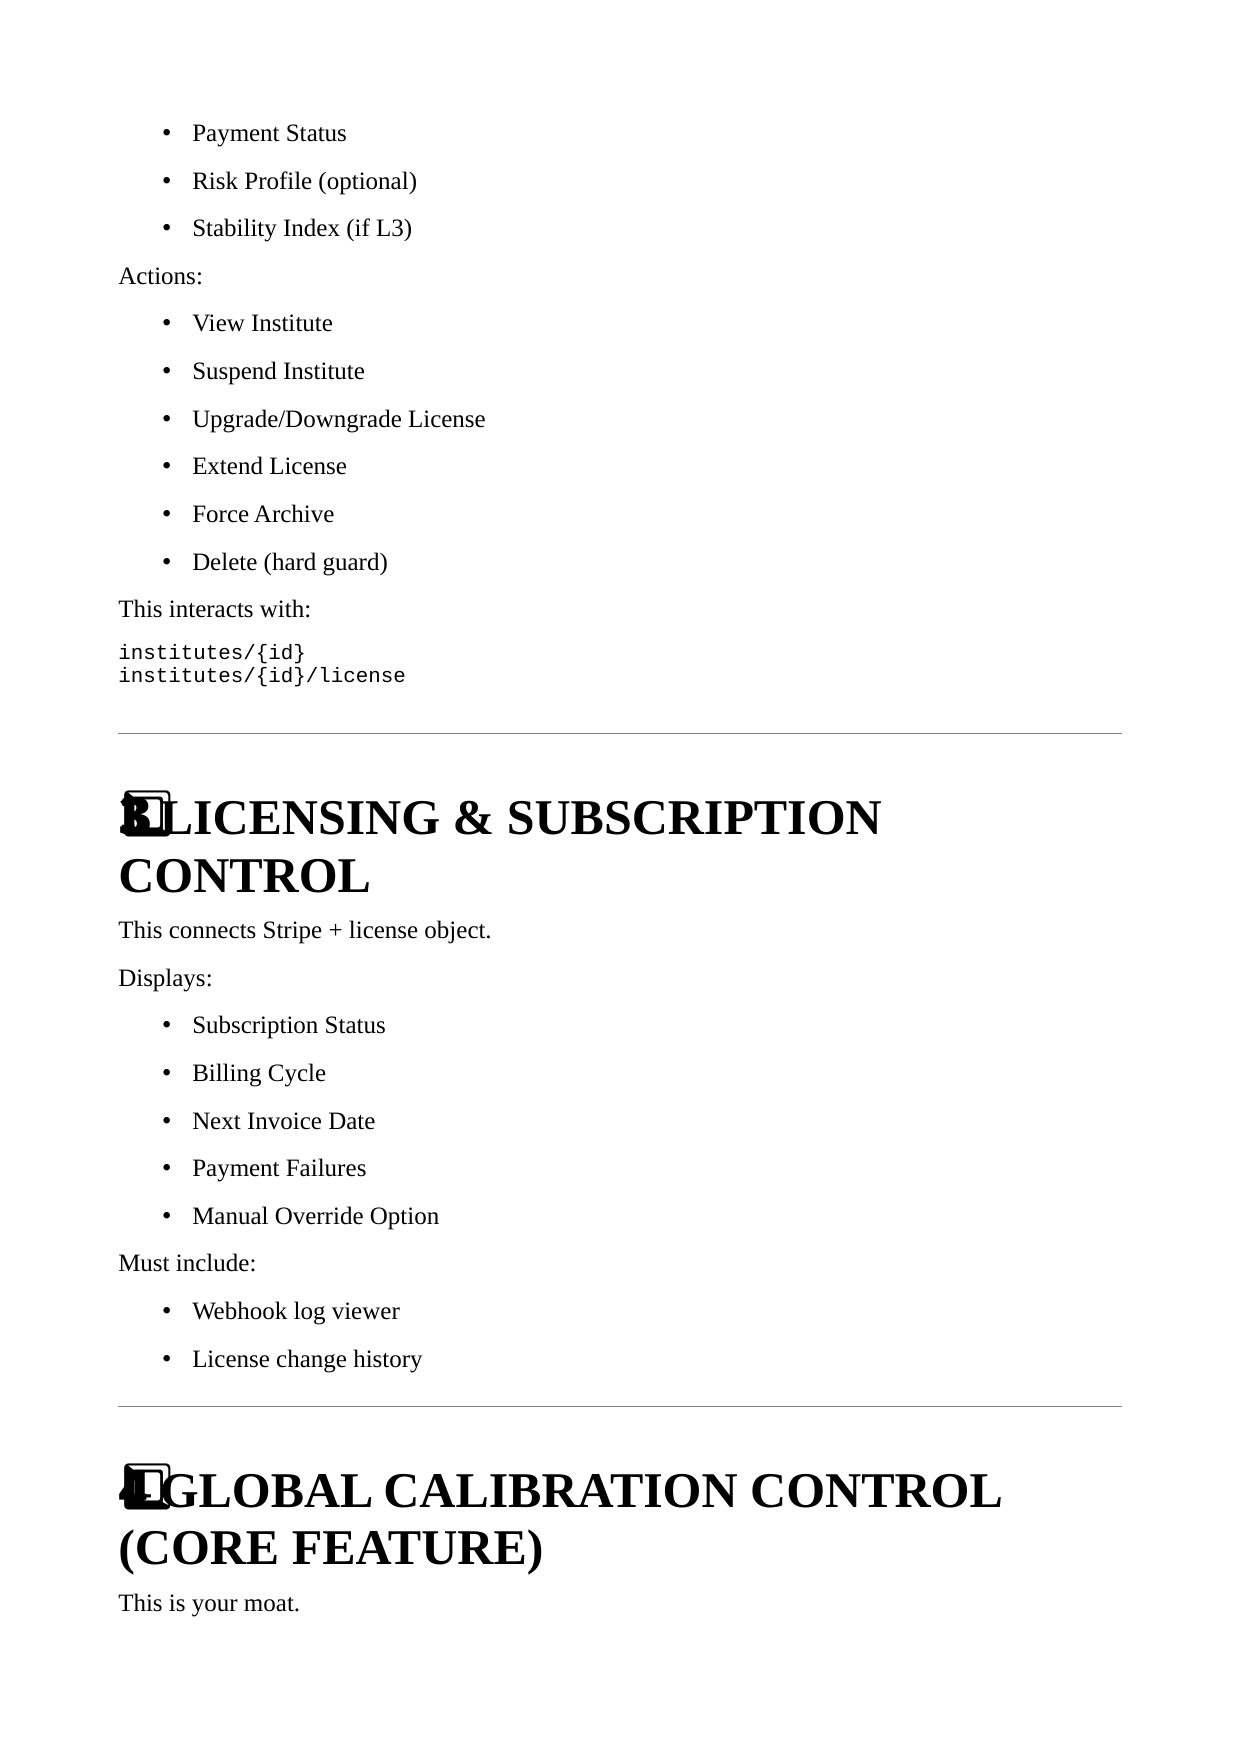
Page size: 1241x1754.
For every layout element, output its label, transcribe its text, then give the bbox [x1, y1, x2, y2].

list Stability Index (if L3) [162, 213, 1122, 242]
text This connects Stripe + license object. [118, 915, 1122, 944]
list Subscription Status [162, 1011, 1122, 1039]
text institutes/{id} [118, 642, 1122, 665]
list Manual Override Option [162, 1201, 1122, 1230]
text institutes/{id}/license [118, 665, 1122, 689]
list Delete (hard guard) [162, 547, 1122, 575]
text This interacts with: [118, 594, 1122, 623]
list Webhook log viewer [162, 1296, 1122, 1325]
list View Institute [162, 308, 1122, 337]
list Payment Failures [162, 1153, 1122, 1182]
list License change history [162, 1344, 1122, 1372]
text This is your moat. [118, 1588, 1122, 1617]
subtitle 3️⃣ LICENSING & SUBSCRIPTION CONTROL [118, 788, 1122, 903]
list Billing Cycle [162, 1058, 1122, 1087]
list Next Invoice Date [162, 1106, 1122, 1134]
subtitle 4️⃣ GLOBAL CALIBRATION CONTROL (CORE FEATURE) [118, 1461, 1122, 1576]
list Payment Status [162, 118, 1122, 147]
list Extend License [162, 451, 1122, 480]
list Force Archive [162, 499, 1122, 528]
list Risk Profile (optional) [162, 166, 1122, 194]
text Must include: [118, 1248, 1122, 1277]
text Actions: [118, 261, 1122, 290]
list Suspend Institute [162, 356, 1122, 385]
text Displays: [118, 963, 1122, 992]
list Upgrade/Downgrade License [162, 404, 1122, 432]
